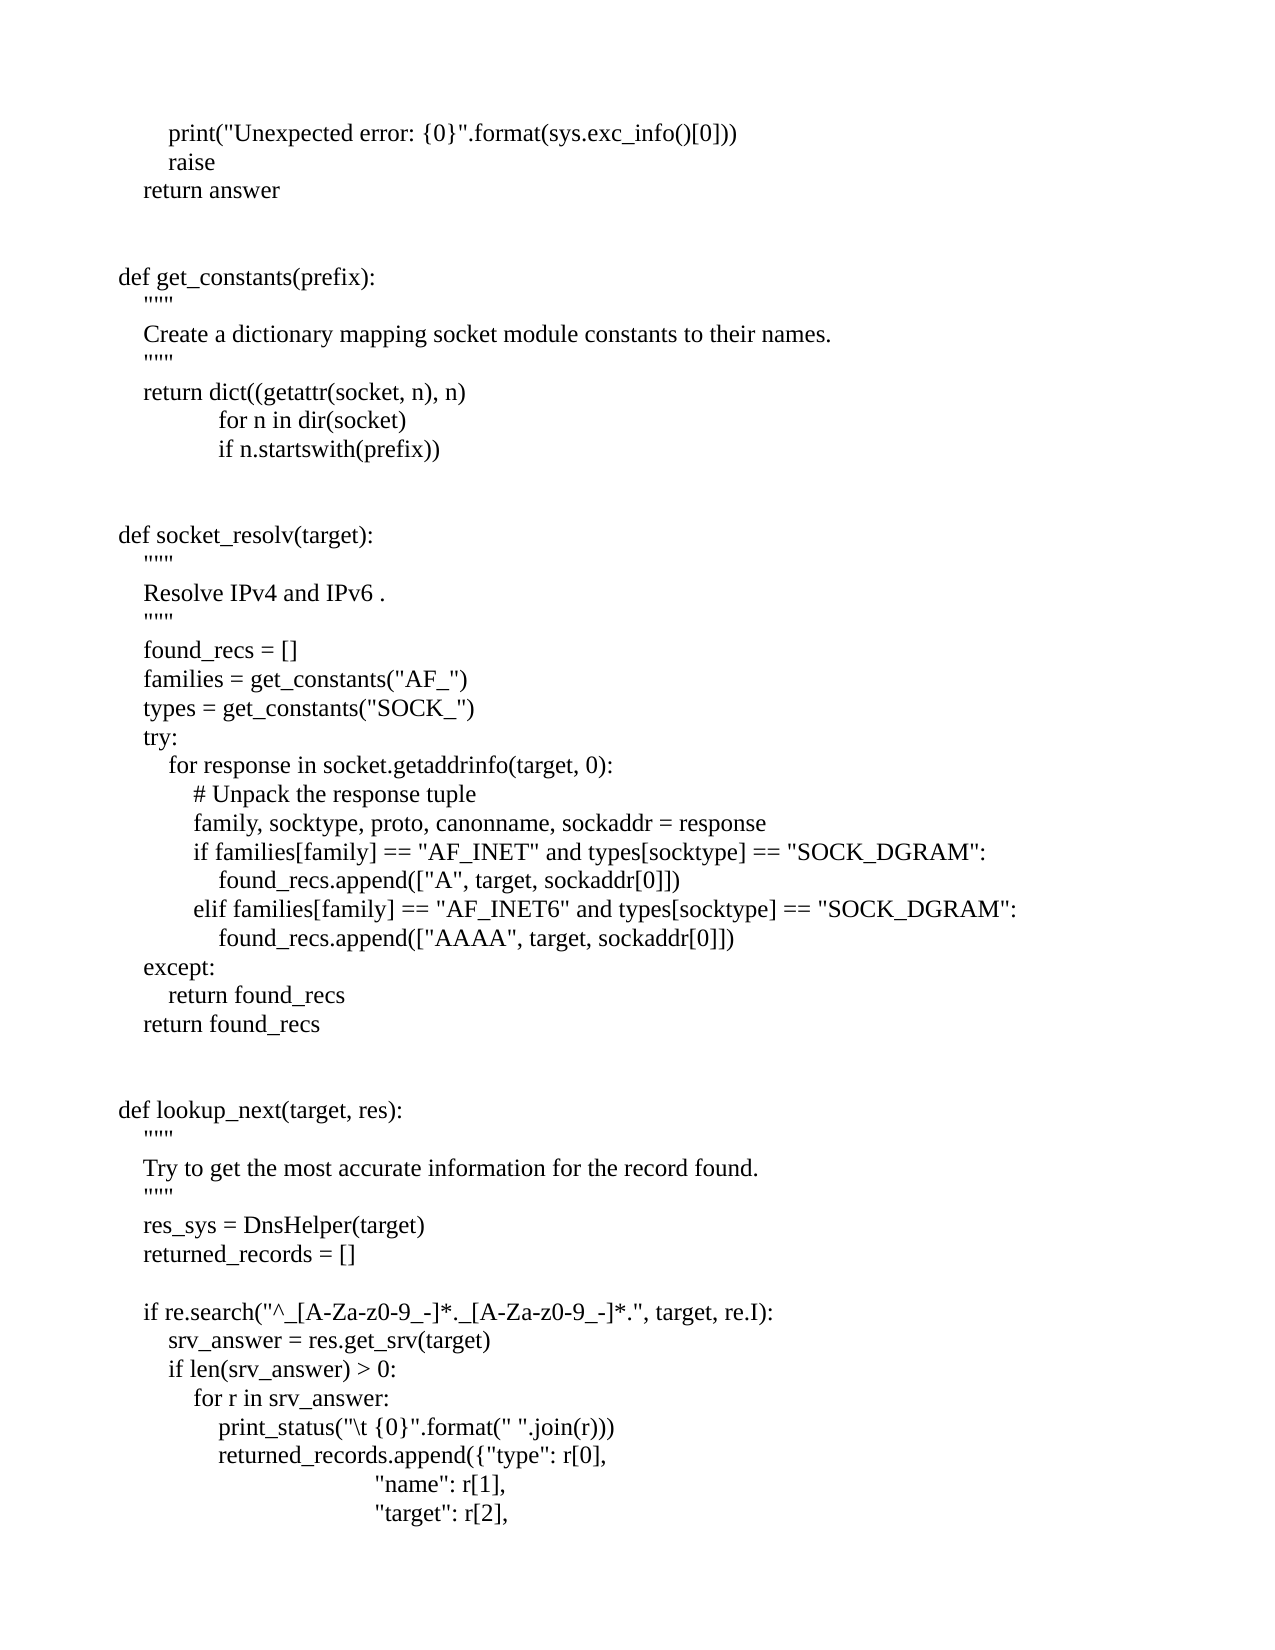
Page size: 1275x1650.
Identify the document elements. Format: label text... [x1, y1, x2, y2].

text returned_records = [] [118, 1239, 1157, 1268]
text "target": r[2], [118, 1498, 1157, 1527]
text """ [118, 1124, 1157, 1153]
text """ [118, 348, 1157, 377]
text def socket_resolv(target): [118, 521, 1157, 549]
text def get_constants(prefix): [118, 262, 1157, 291]
text print_status("\t {0}".format(" ".join(r))) [118, 1412, 1157, 1441]
text if re.search("^_[A-Za-z0-9_-]*._[A-Za-z0-9_-]*.", target, re.I): [118, 1297, 1157, 1326]
text Create a dictionary mapping socket module constants to their names. [118, 319, 1157, 348]
text returned_records.append({"type": r[0], [118, 1441, 1157, 1469]
text Resolve IPv4 and IPv6 . [118, 578, 1157, 607]
text for n in dir(socket) [118, 406, 1157, 434]
text family, socktype, proto, canonname, sockaddr = response [118, 808, 1157, 837]
text found_recs.append(["AAAA", target, sockaddr[0]]) [118, 923, 1157, 952]
text except: [118, 952, 1157, 981]
text if len(srv_answer) > 0: [118, 1354, 1157, 1383]
text elif families[family] == "AF_INET6" and types[socktype] == "SOCK_DGRAM": [118, 894, 1157, 923]
text return found_recs [118, 981, 1157, 1009]
text found_recs.append(["A", target, sockaddr[0]]) [118, 866, 1157, 894]
text families = get_constants("AF_") [118, 664, 1157, 693]
text for r in srv_answer: [118, 1383, 1157, 1412]
text return answer [118, 176, 1157, 204]
text types = get_constants("SOCK_") [118, 693, 1157, 722]
text """ [118, 607, 1157, 636]
text """ [118, 1182, 1157, 1211]
text found_recs = [] [118, 636, 1157, 664]
text res_sys = DnsHelper(target) [118, 1211, 1157, 1239]
text Try to get the most accurate information for the record found. [118, 1153, 1157, 1182]
text print("Unexpected error: {0}".format(sys.exc_info()[0])) [118, 118, 1157, 147]
text try: [118, 722, 1157, 751]
text if n.startswith(prefix)) [118, 434, 1157, 463]
text raise [118, 147, 1157, 176]
text return found_recs [118, 1009, 1157, 1038]
text return dict((getattr(socket, n), n) [118, 377, 1157, 406]
text def lookup_next(target, res): [118, 1096, 1157, 1124]
text """ [118, 291, 1157, 319]
text if families[family] == "AF_INET" and types[socktype] == "SOCK_DGRAM": [118, 837, 1157, 866]
text # Unpack the response tuple [118, 779, 1157, 808]
text srv_answer = res.get_srv(target) [118, 1326, 1157, 1354]
text "name": r[1], [118, 1469, 1157, 1498]
text """ [118, 549, 1157, 578]
text for response in socket.getaddrinfo(target, 0): [118, 751, 1157, 779]
